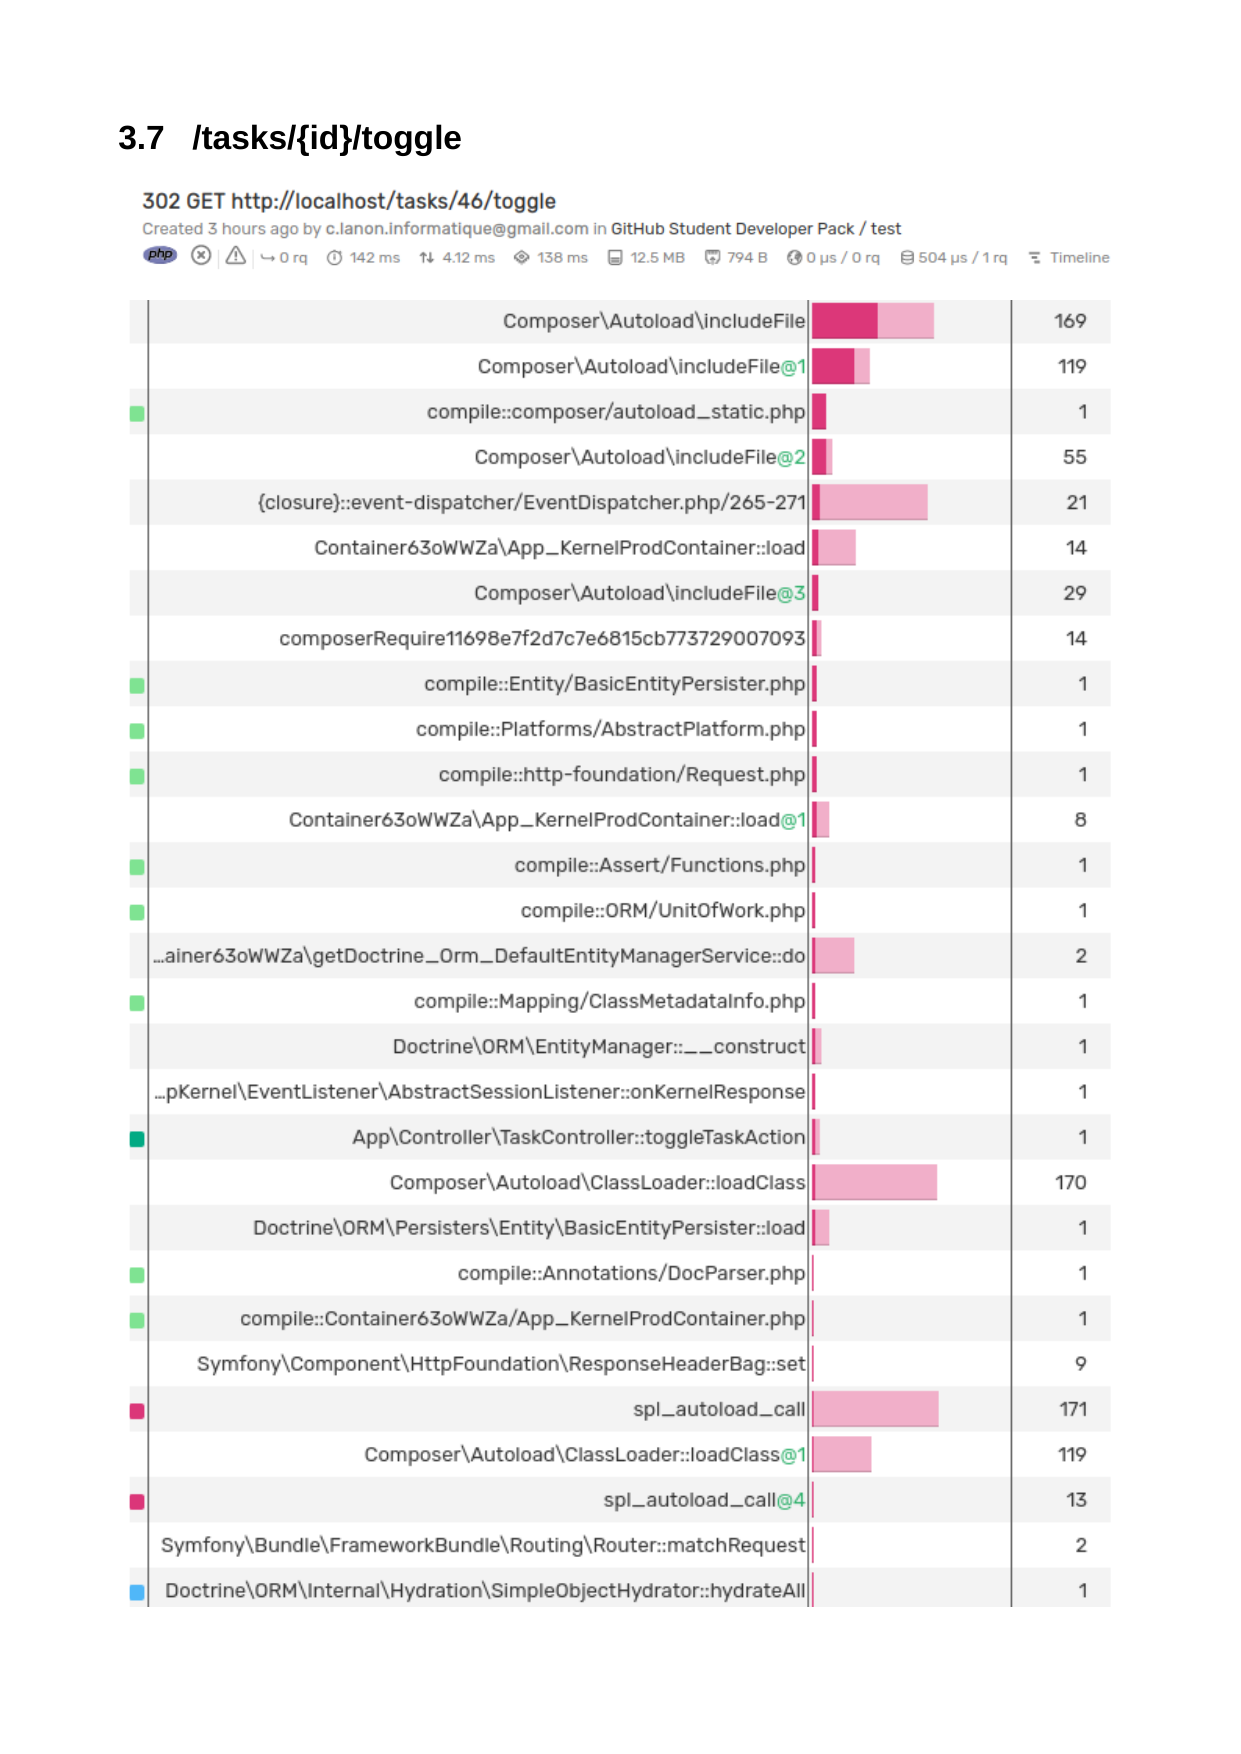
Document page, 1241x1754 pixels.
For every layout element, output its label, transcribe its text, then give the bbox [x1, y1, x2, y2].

picture [118, 169, 1123, 282]
subtitle /tasks/{id}/toggle [118, 118, 1122, 157]
picture [129, 300, 1111, 1607]
